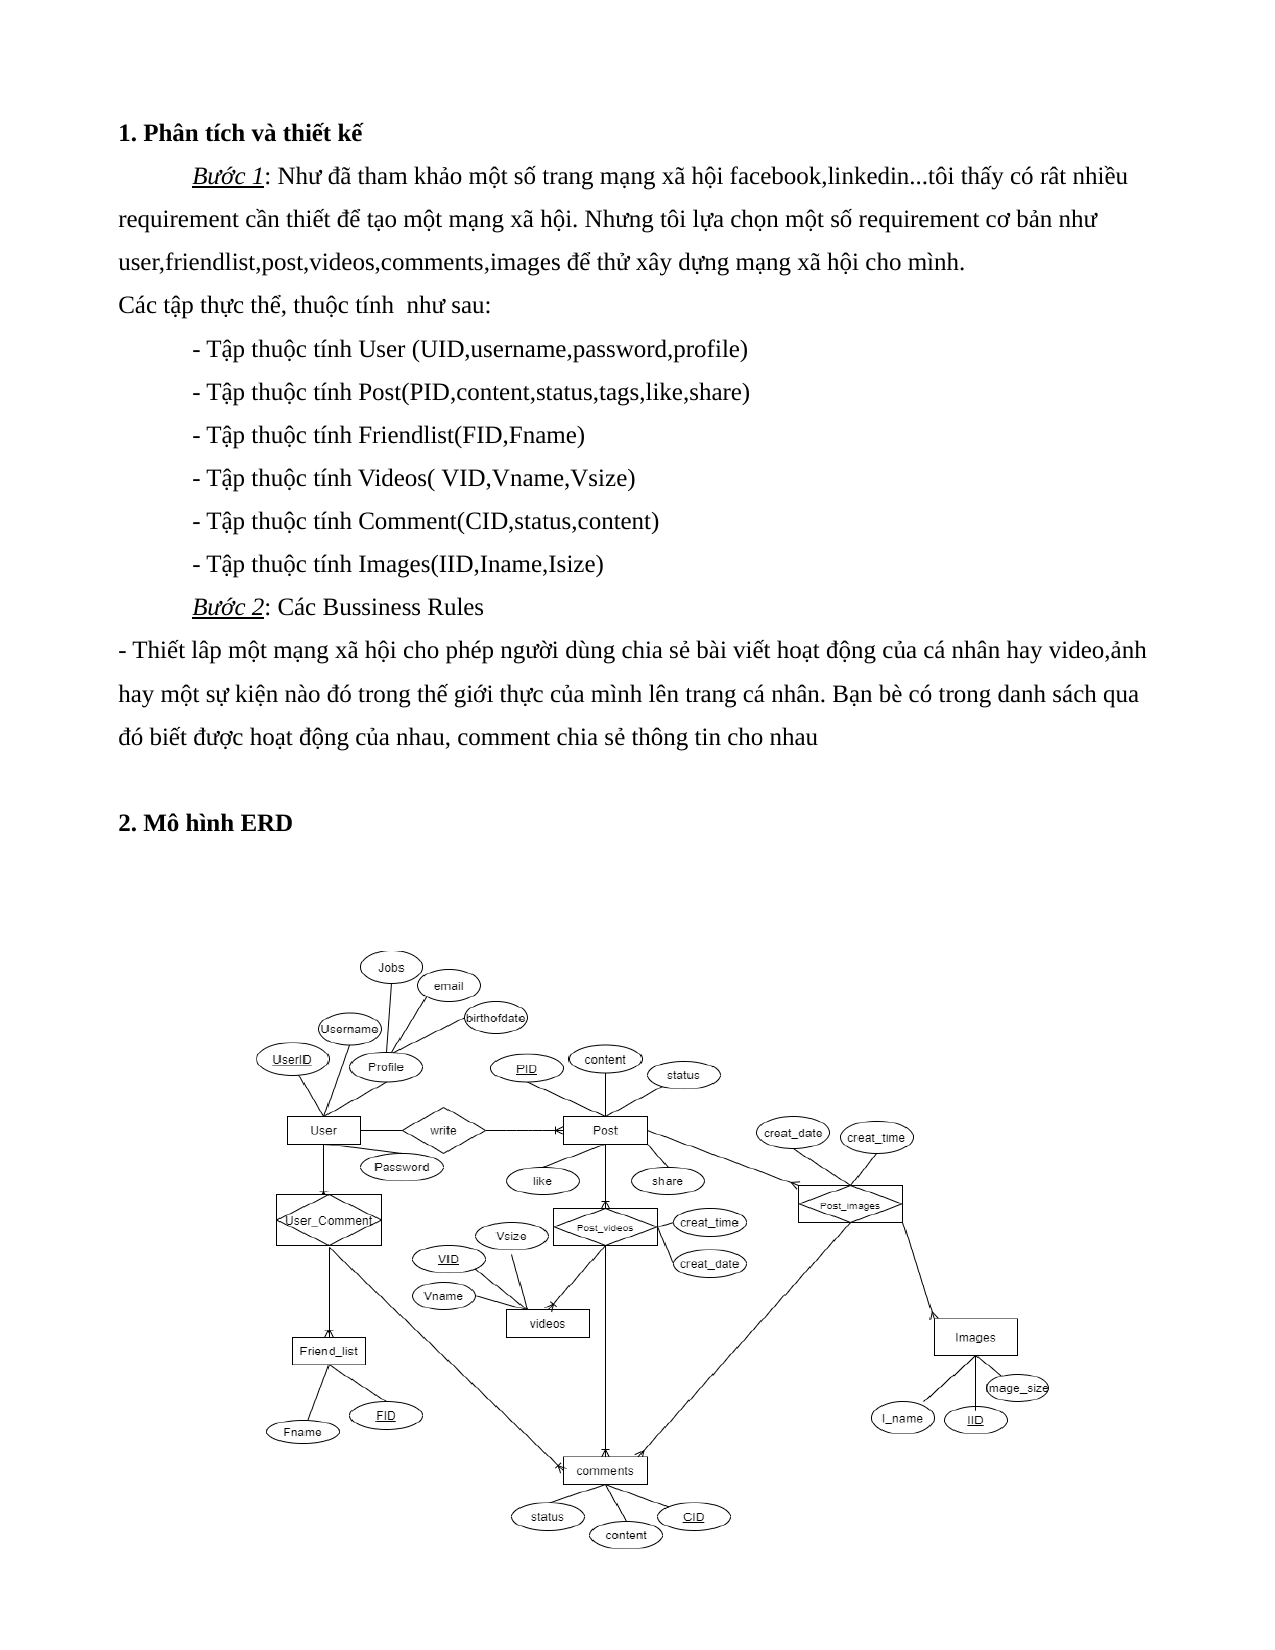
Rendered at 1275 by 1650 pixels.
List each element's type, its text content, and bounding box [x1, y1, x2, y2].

text Bước 2: Các Bussiness Rules [118, 592, 1157, 621]
text - Tập thuộc tính Videos( VID,Vname,Vsize) [118, 463, 1157, 492]
picture [256, 951, 1050, 1549]
text Các tập thực thể, thuộc tính như sau: [118, 291, 1157, 319]
text - Tập thuộc tính Friendlist(FID,Fname) [118, 420, 1157, 449]
text - Thiết lâp một mạng xã hội cho phép người dùng chia sẻ bài viết hoạt động của cá nhân hay video,ảnh hay một sự kiện nào đó trong thế giới thực của mình lên trang cá nhân. Bạn bè có trong danh sách qua đó biết được hoạt động của nhau, comment chia sẻ thông tin cho nhau [118, 636, 1157, 751]
text 2. Mô hình ERD [118, 808, 1157, 837]
text - Tập thuộc tính Images(IID,Iname,Isize) [118, 549, 1157, 578]
text - Tập thuộc tính User (UID,username,password,profile) [118, 334, 1157, 362]
text - Tập thuộc tính Post(PID,content,status,tags,like,share) [118, 377, 1157, 406]
text - Tập thuộc tính Comment(CID,status,content) [118, 506, 1157, 535]
text 1. Phân tích và thiết kế [118, 118, 1157, 147]
text Bước 1: Như đã tham khảo một số trang mạng xã hội facebook,linkedin...tôi thấy có rât nhiều requirement cần thiết để tạo một mạng xã hội. Nhưng tôi lựa chọn một số requirement cơ bản như user,friendlist,post,videos,comments,images để thử xây dựng mạng xã hội cho mình. [118, 161, 1157, 276]
